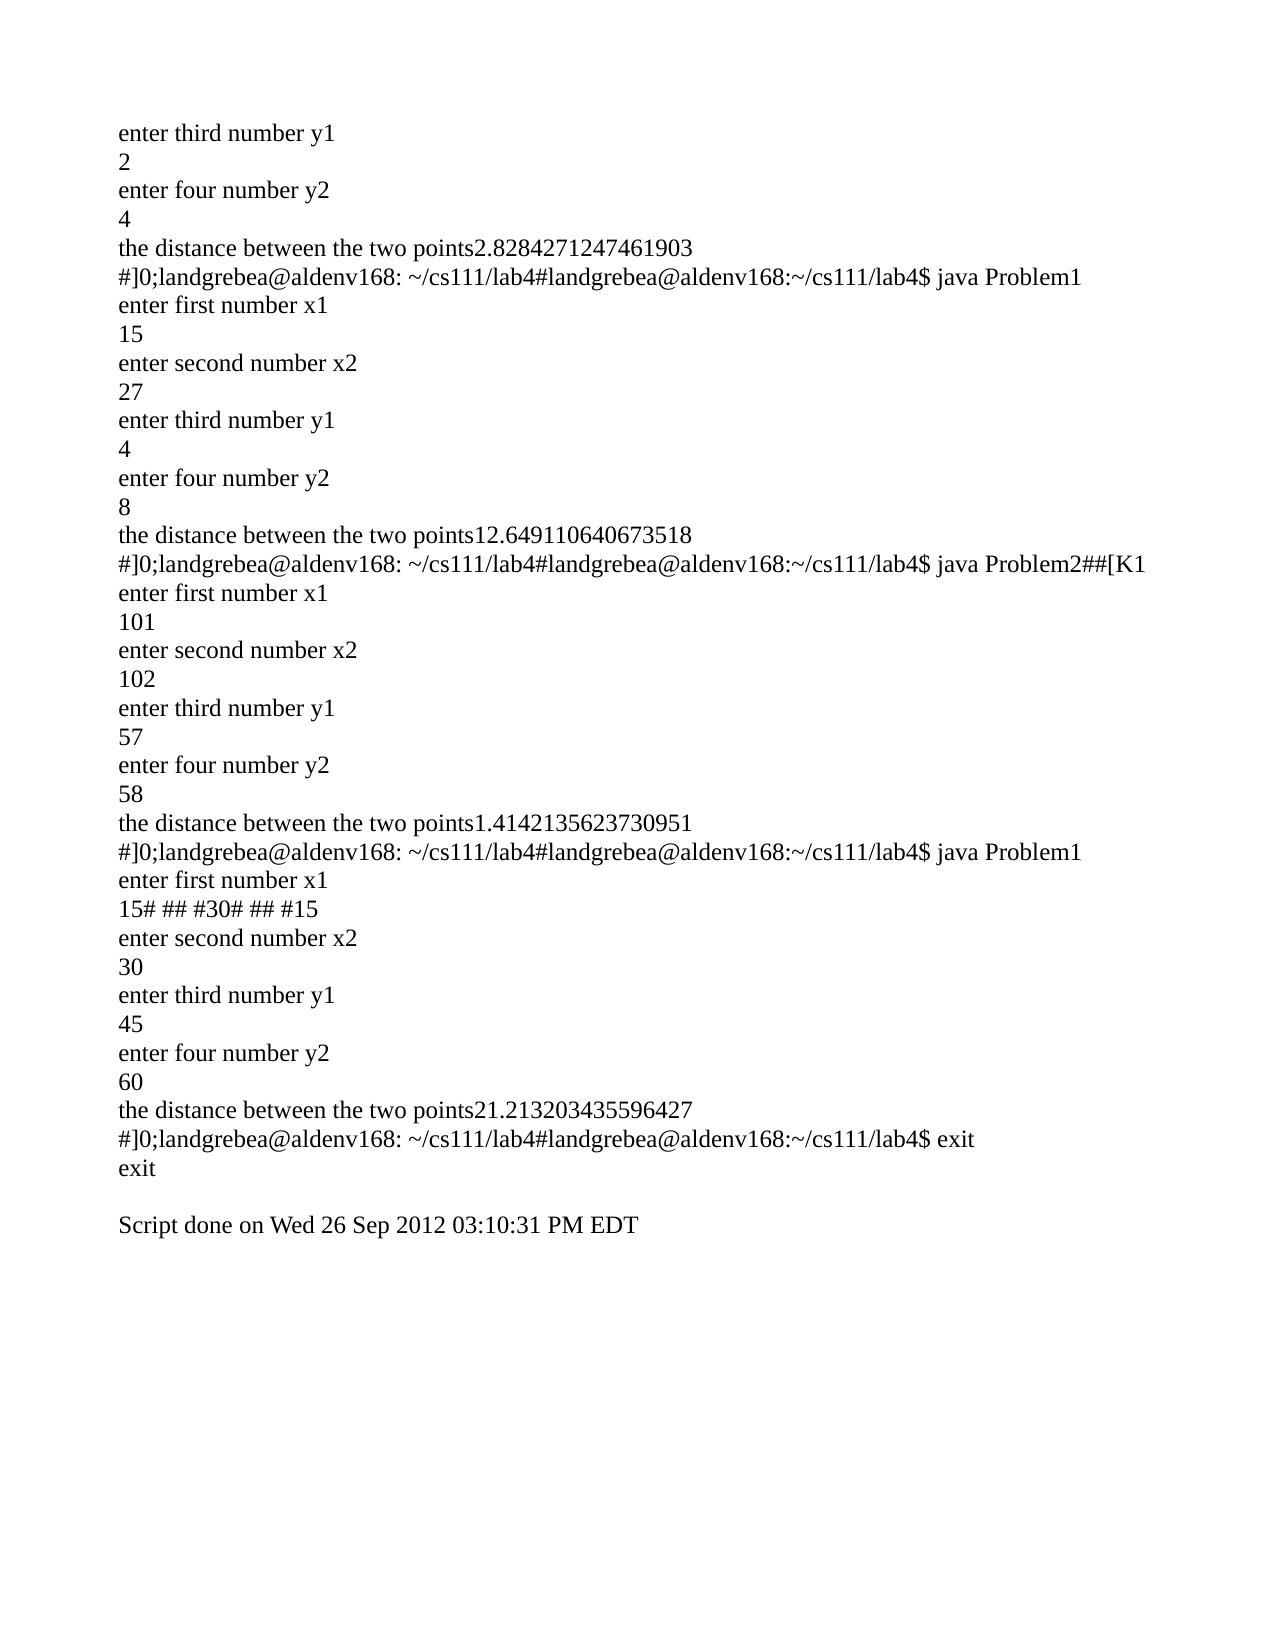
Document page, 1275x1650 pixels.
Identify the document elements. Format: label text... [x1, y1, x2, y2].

text 101 [118, 607, 1157, 636]
text exit [118, 1153, 1157, 1182]
text 30 [118, 952, 1157, 981]
text enter first number x1 [118, 578, 1157, 607]
text 58 [118, 779, 1157, 808]
text enter second number x2 [118, 636, 1157, 664]
text #]0;landgrebea@aldenv168: ~/cs111/lab4#landgrebea@aldenv168:~/cs111/lab4$ java Problem2##[K1 [118, 549, 1157, 578]
text 2 [118, 147, 1157, 176]
text enter first number x1 [118, 291, 1157, 319]
text #]0;landgrebea@aldenv168: ~/cs111/lab4#landgrebea@aldenv168:~/cs111/lab4$ java Problem1 [118, 262, 1157, 291]
text 15# ## #30# ## #15 [118, 894, 1157, 923]
text enter four number y2 [118, 751, 1157, 779]
text enter third number y1 [118, 406, 1157, 434]
text 15 [118, 319, 1157, 348]
text 60 [118, 1067, 1157, 1096]
text the distance between the two points12.649110640673518 [118, 521, 1157, 549]
text enter second number x2 [118, 923, 1157, 952]
text 4 [118, 434, 1157, 463]
text the distance between the two points21.213203435596427 [118, 1096, 1157, 1124]
text enter third number y1 [118, 981, 1157, 1009]
text 45 [118, 1009, 1157, 1038]
text enter third number y1 [118, 118, 1157, 147]
text the distance between the two points2.8284271247461903 [118, 233, 1157, 262]
text 8 [118, 492, 1157, 521]
text 57 [118, 722, 1157, 751]
text Script done on Wed 26 Sep 2012 03:10:31 PM EDT [118, 1182, 1157, 1268]
text 27 [118, 377, 1157, 406]
text enter second number x2 [118, 348, 1157, 377]
text enter four number y2 [118, 176, 1157, 204]
text #]0;landgrebea@aldenv168: ~/cs111/lab4#landgrebea@aldenv168:~/cs111/lab4$ exit [118, 1124, 1157, 1153]
text enter four number y2 [118, 463, 1157, 492]
text #]0;landgrebea@aldenv168: ~/cs111/lab4#landgrebea@aldenv168:~/cs111/lab4$ java Problem1 [118, 837, 1157, 866]
text enter first number x1 [118, 866, 1157, 894]
text 4 [118, 204, 1157, 233]
text the distance between the two points1.4142135623730951 [118, 808, 1157, 837]
text enter four number y2 [118, 1038, 1157, 1067]
text enter third number y1 [118, 693, 1157, 722]
text 102 [118, 664, 1157, 693]
